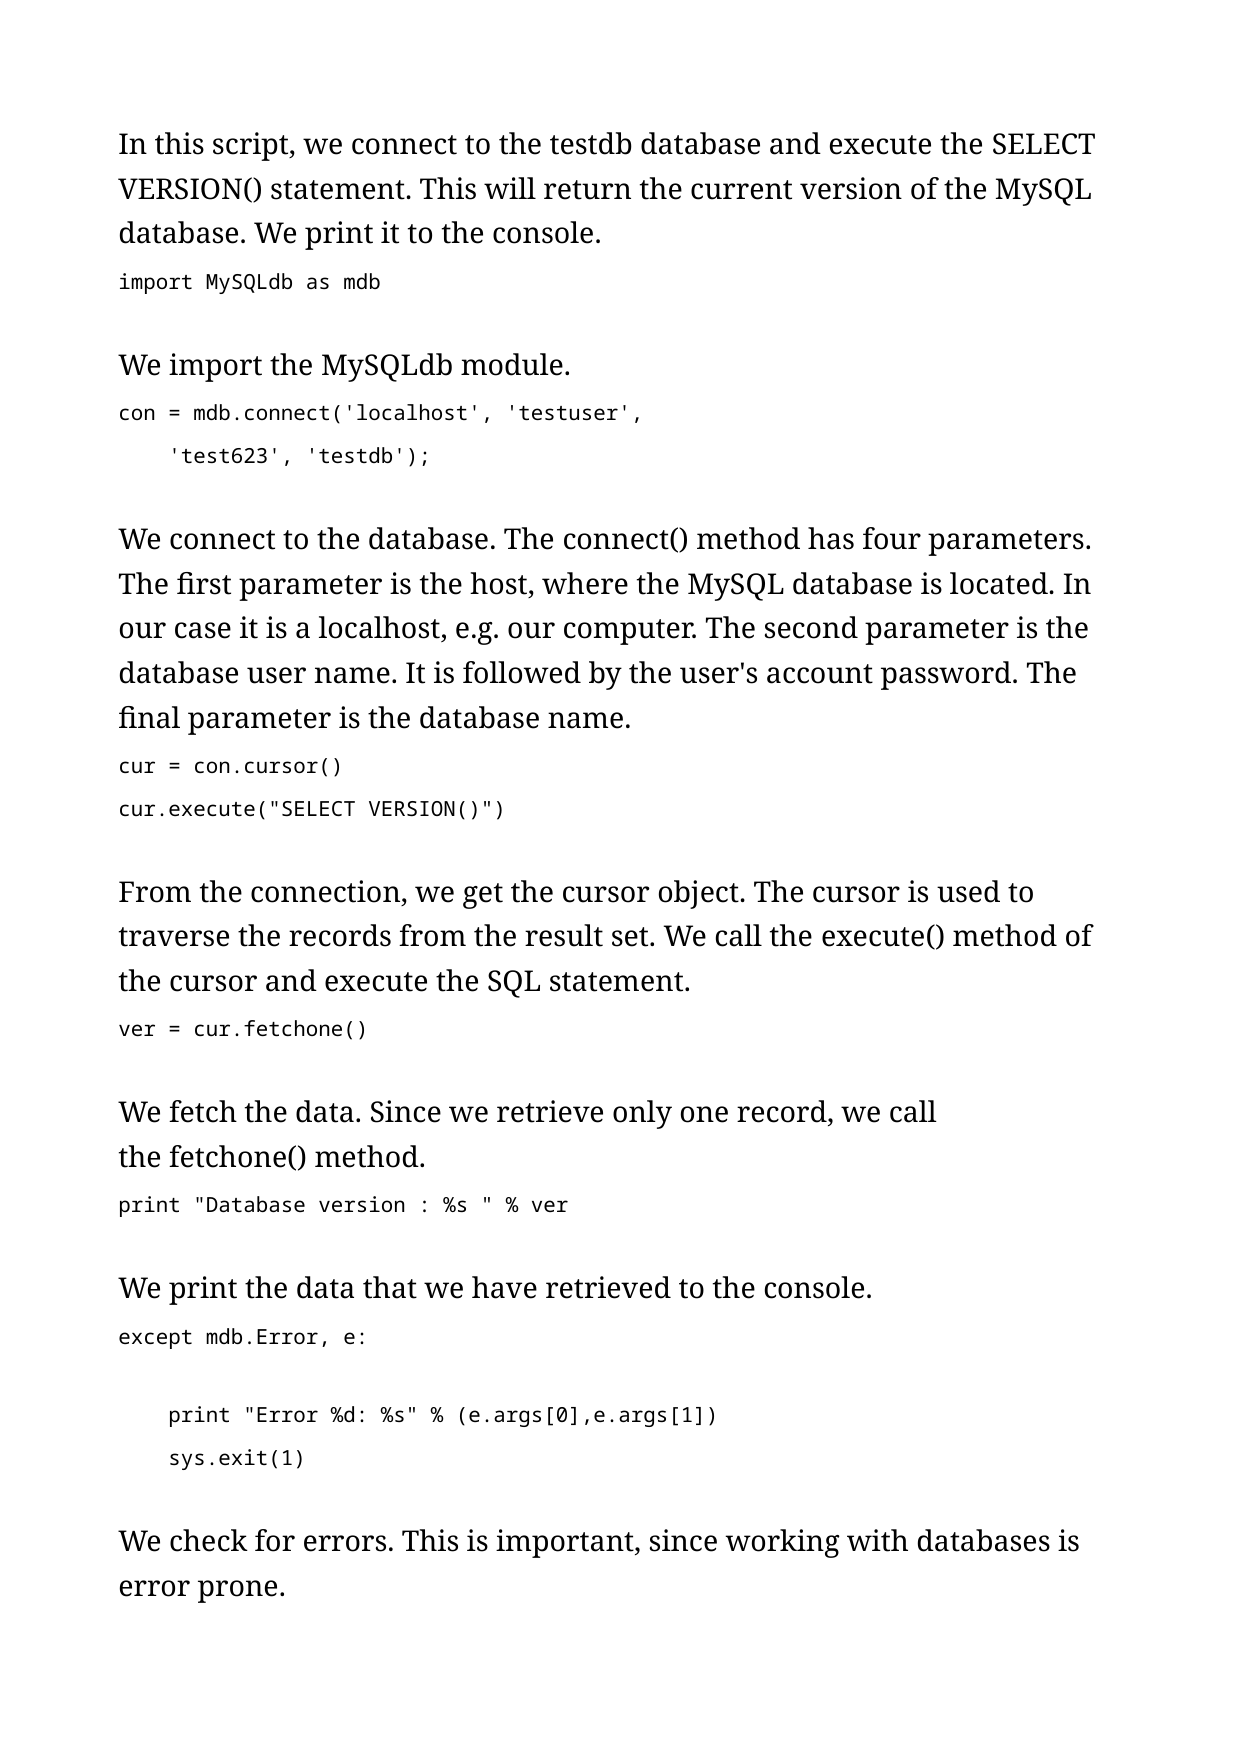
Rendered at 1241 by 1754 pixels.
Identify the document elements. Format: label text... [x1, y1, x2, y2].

text print "Error %d: %s" % (e.args[0],e.args[1]) [118, 1400, 1122, 1428]
text We check for errors. This is important, since working with databases is error prone. [118, 1515, 1122, 1604]
text We connect to the database. The connect() method has four parameters. The first parameter is the host, where the MySQL database is located. In our case it is a localhost, e.g. our computer. The second parameter is the database user name. It is followed by the user's account password. The final parameter is the database name. [118, 513, 1122, 736]
text We fetch the data. Since we retrieve only one record, we call the fetchone() method. [118, 1086, 1122, 1176]
text 'test623', 'testdb'); [118, 441, 1122, 469]
text con = mdb.connect('localhost', 'testuser', [118, 398, 1122, 427]
text cur.execute("SELECT VERSION()") [118, 794, 1122, 822]
text print "Database version : %s " % ver [118, 1190, 1122, 1219]
text cur = con.cursor() [118, 751, 1122, 779]
text ver = cur.fetchone() [118, 1014, 1122, 1043]
text From the connection, we get the cursor object. The cursor is used to traverse the records from the result set. We call the execute() method of the cursor and execute the SQL statement. [118, 866, 1122, 1000]
text import MySQLdb as mdb [118, 267, 1122, 295]
text We print the data that we have retrieved to the console. [118, 1262, 1122, 1307]
text sys.exit(1) [118, 1443, 1122, 1471]
text In this script, we connect to the testdb database and execute the SELECT VERSION() statement. This will return the current version of the MySQL database. We print it to the console. [118, 118, 1122, 252]
text except mdb.Error, e: [118, 1322, 1122, 1350]
text We import the MySQLdb module. [118, 339, 1122, 383]
